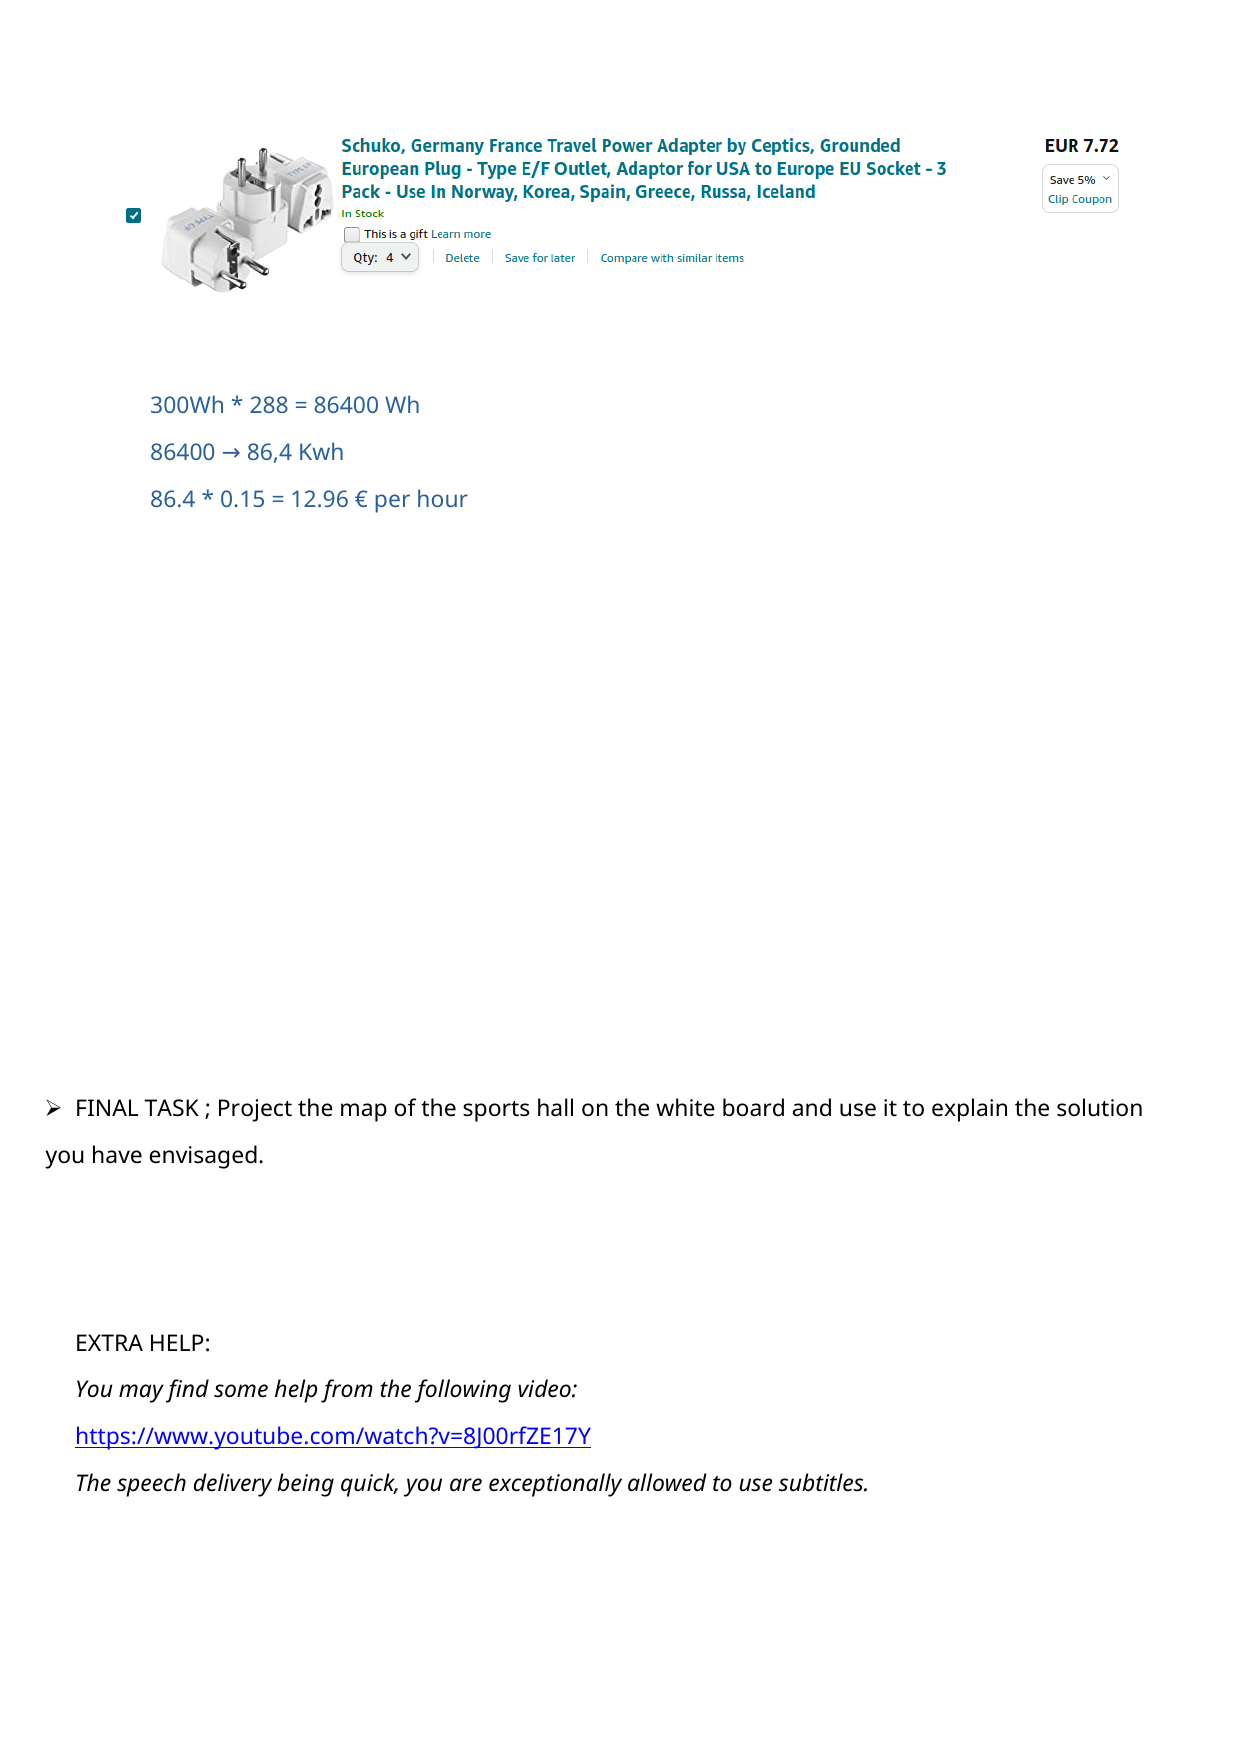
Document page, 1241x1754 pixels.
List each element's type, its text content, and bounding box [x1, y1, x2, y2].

text EXTRA HELP: [75, 1326, 1165, 1358]
list 300Wh * 288 = 86400 Wh [150, 389, 1165, 420]
list 86400 → 86,4 Kwh [150, 436, 1165, 467]
text The speech delivery being quick, you are exceptionally allowed to use subtitles. [75, 1467, 1165, 1498]
list FINAL TASK ; Project the map of the sports hall on the white board and use it to explain the solution you have envisaged. [44, 1092, 1165, 1170]
text You may find some help from the following video: [75, 1373, 1165, 1404]
list 86.4 * 0.15 = 12.96 € per hour [150, 483, 1165, 514]
text https://www.youtube.com/watch?v=8J00rfZE17Y [75, 1420, 1165, 1451]
picture [112, 121, 1128, 311]
